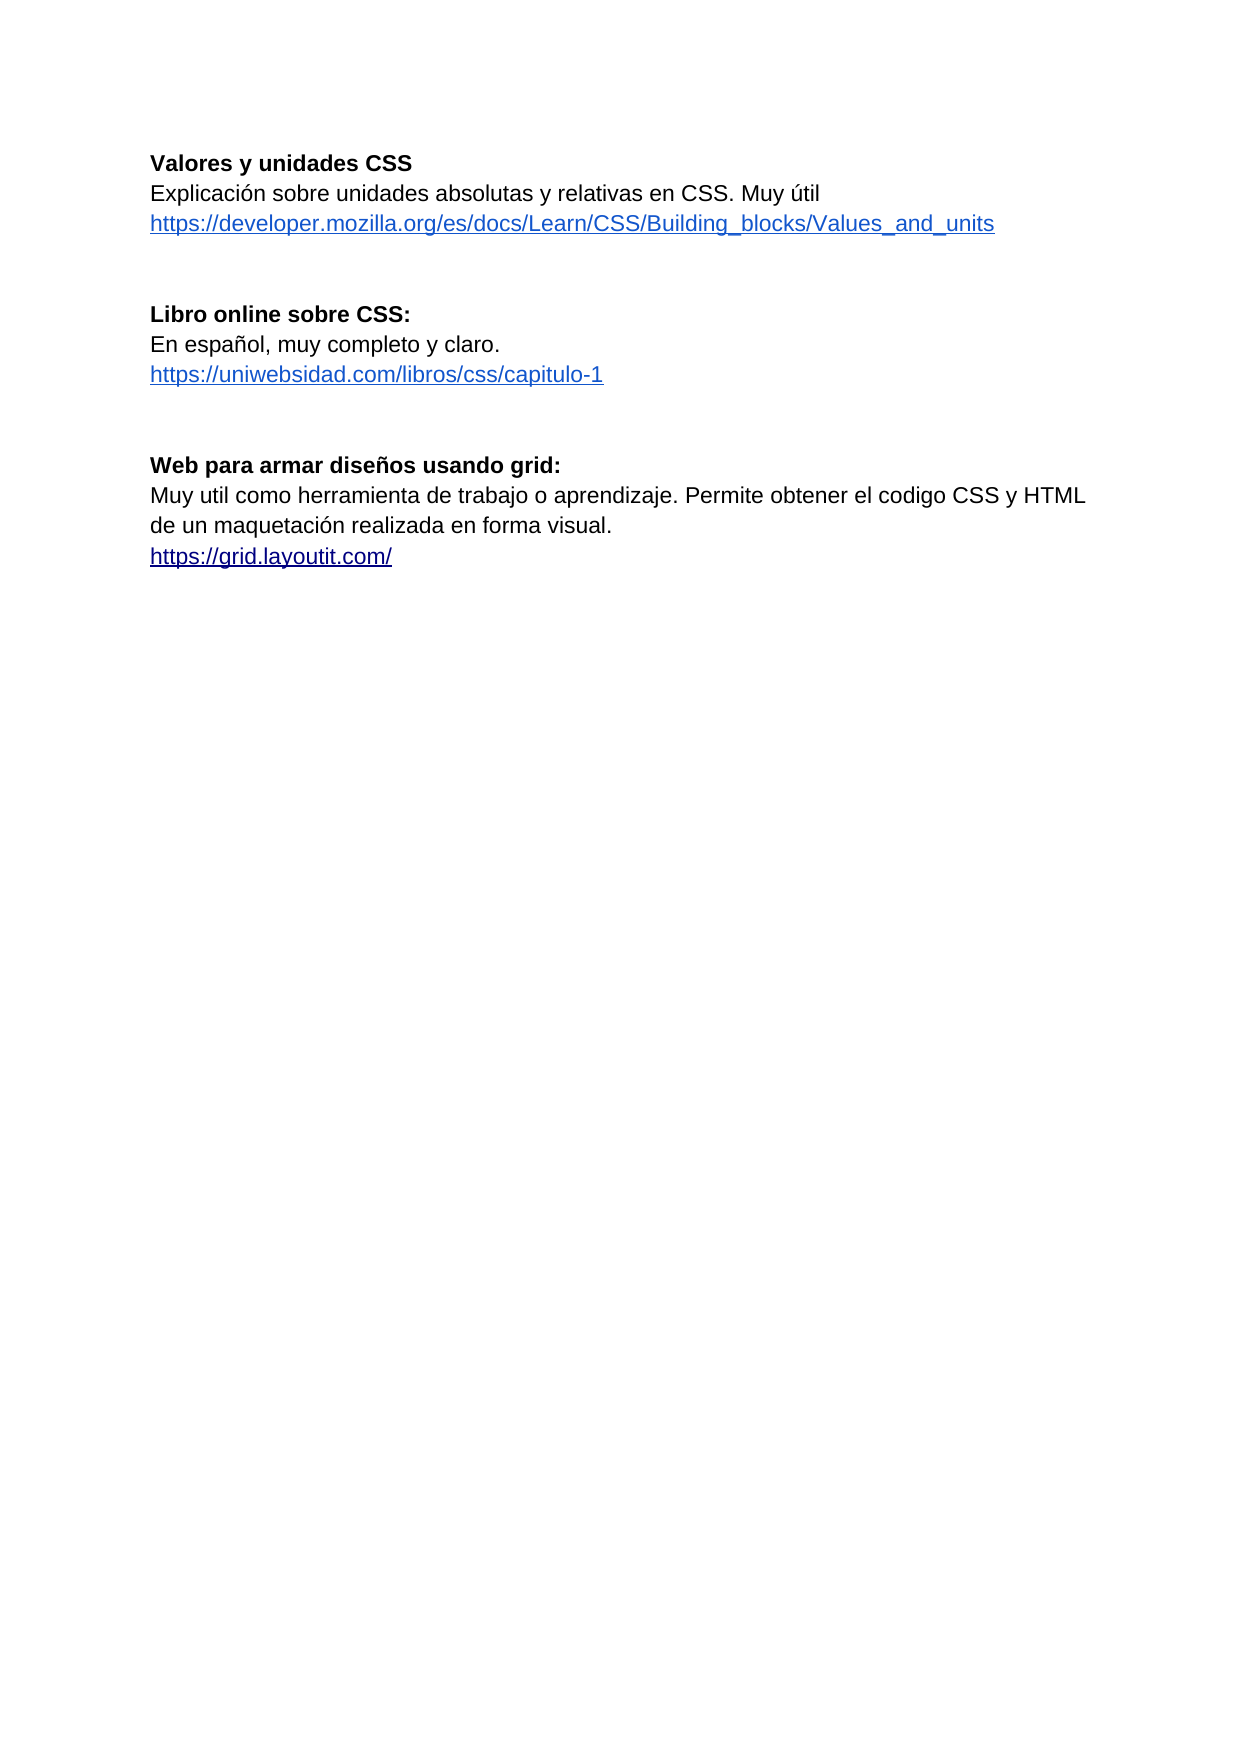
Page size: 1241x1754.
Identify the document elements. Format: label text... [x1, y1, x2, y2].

text En español, muy completo y claro. [150, 331, 1090, 358]
text https://uniwebsidad.com/libros/css/capitulo-1 [150, 361, 1090, 388]
text Libro online sobre CSS: [150, 301, 1090, 327]
text https://developer.mozilla.org/es/docs/Learn/CSS/Building_blocks/Values_and_units [150, 210, 1090, 237]
text Valores y unidades CSS [150, 150, 1090, 176]
text Web para armar diseños usando grid: [150, 452, 1090, 478]
text https://grid.layoutit.com/ [150, 543, 1090, 569]
text Explicación sobre unidades absolutas y relativas en CSS. Muy útil [150, 180, 1090, 207]
text Muy util como herramienta de trabajo o aprendizaje. Permite obtener el codigo CSS y HTML de un maquetación realizada en forma visual. [150, 482, 1090, 539]
